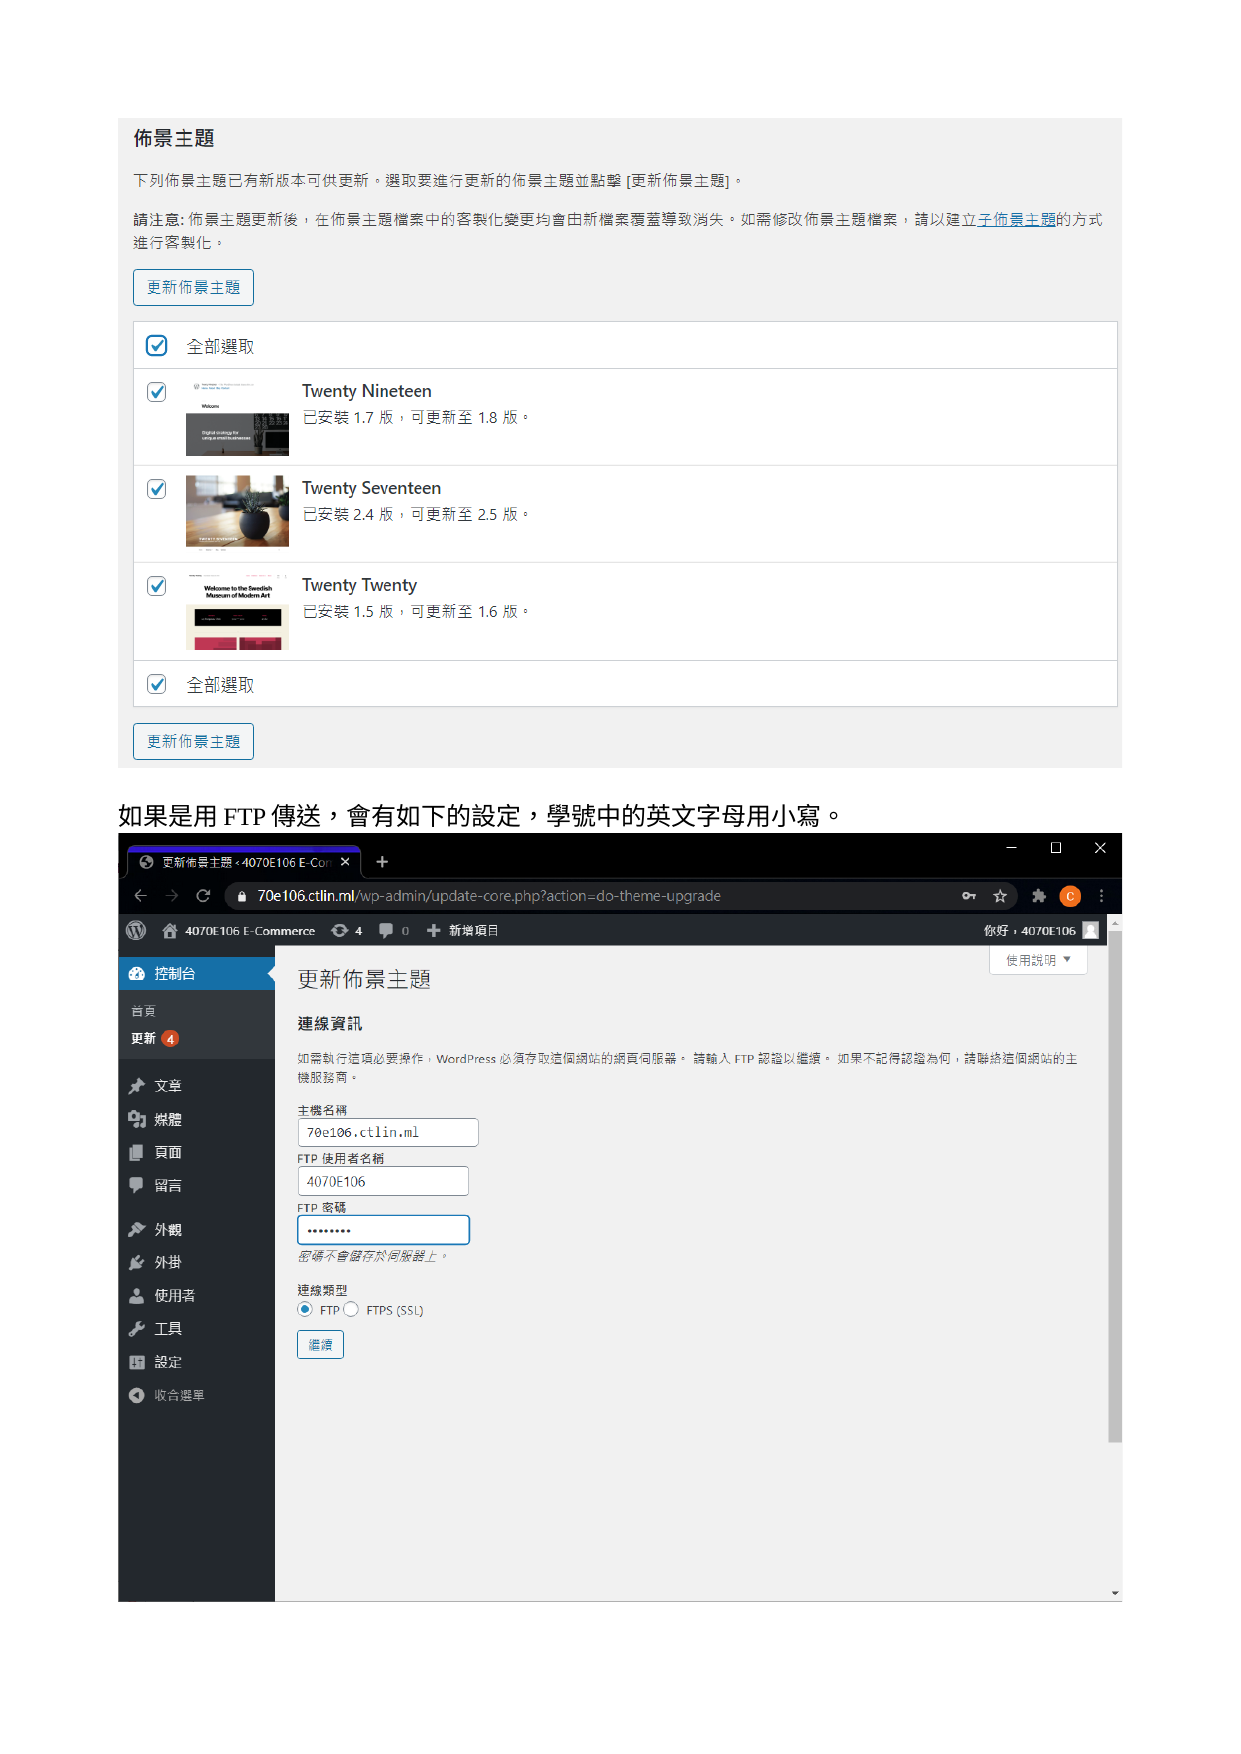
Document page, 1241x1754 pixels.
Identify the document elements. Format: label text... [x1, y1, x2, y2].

text 如果是用FTP傳送，會有如下的設定，學號中的英文字母用小寫。 [118, 797, 1122, 833]
